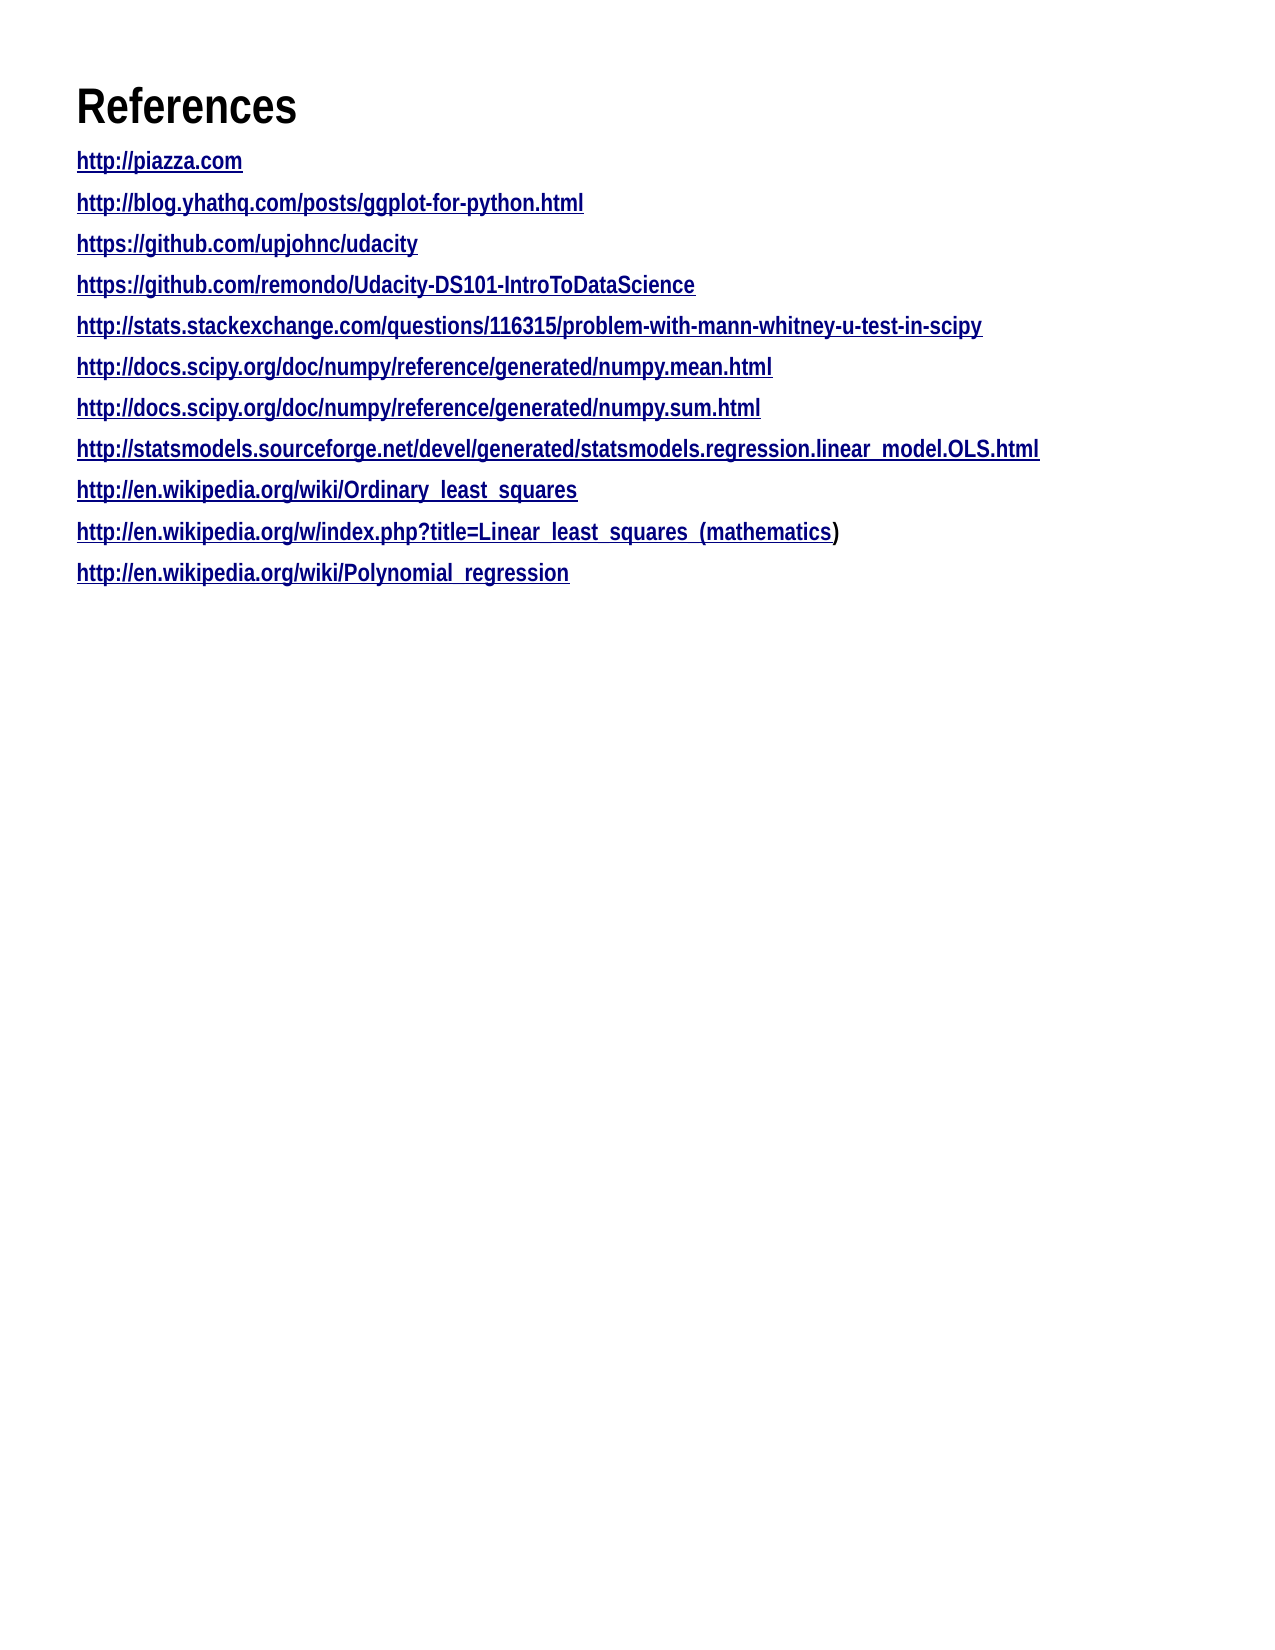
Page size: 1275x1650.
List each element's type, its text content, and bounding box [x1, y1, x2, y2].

text http://stats.stackexchange.com/questions/116315/problem-with-mann-whitney-u-test-in-scipy [76, 311, 1198, 339]
text http://en.wikipedia.org/wiki/Ordinary_least_squares [76, 476, 1198, 504]
text http://en.wikipedia.org/wiki/Polynomial_regression [76, 558, 1198, 586]
text http://blog.yhathq.com/posts/ggplot-for-python.html [76, 187, 1198, 216]
text http://docs.scipy.org/doc/numpy/reference/generated/numpy.mean.html [76, 352, 1198, 381]
text https://github.com/upjohnc/udacity [76, 229, 1198, 257]
text http://docs.scipy.org/doc/numpy/reference/generated/numpy.sum.html [76, 393, 1198, 422]
text http://en.wikipedia.org/w/index.php?title=Linear_least_squares_(mathematics) [76, 517, 1198, 545]
text http://statsmodels.sourceforge.net/devel/generated/statsmodels.regression.linear_model.OLS.html [76, 434, 1198, 463]
subtitle References [76, 76, 1198, 134]
text http://piazza.com [76, 146, 1198, 175]
text https://github.com/remondo/Udacity-DS101-IntroToDataScience [76, 270, 1198, 298]
